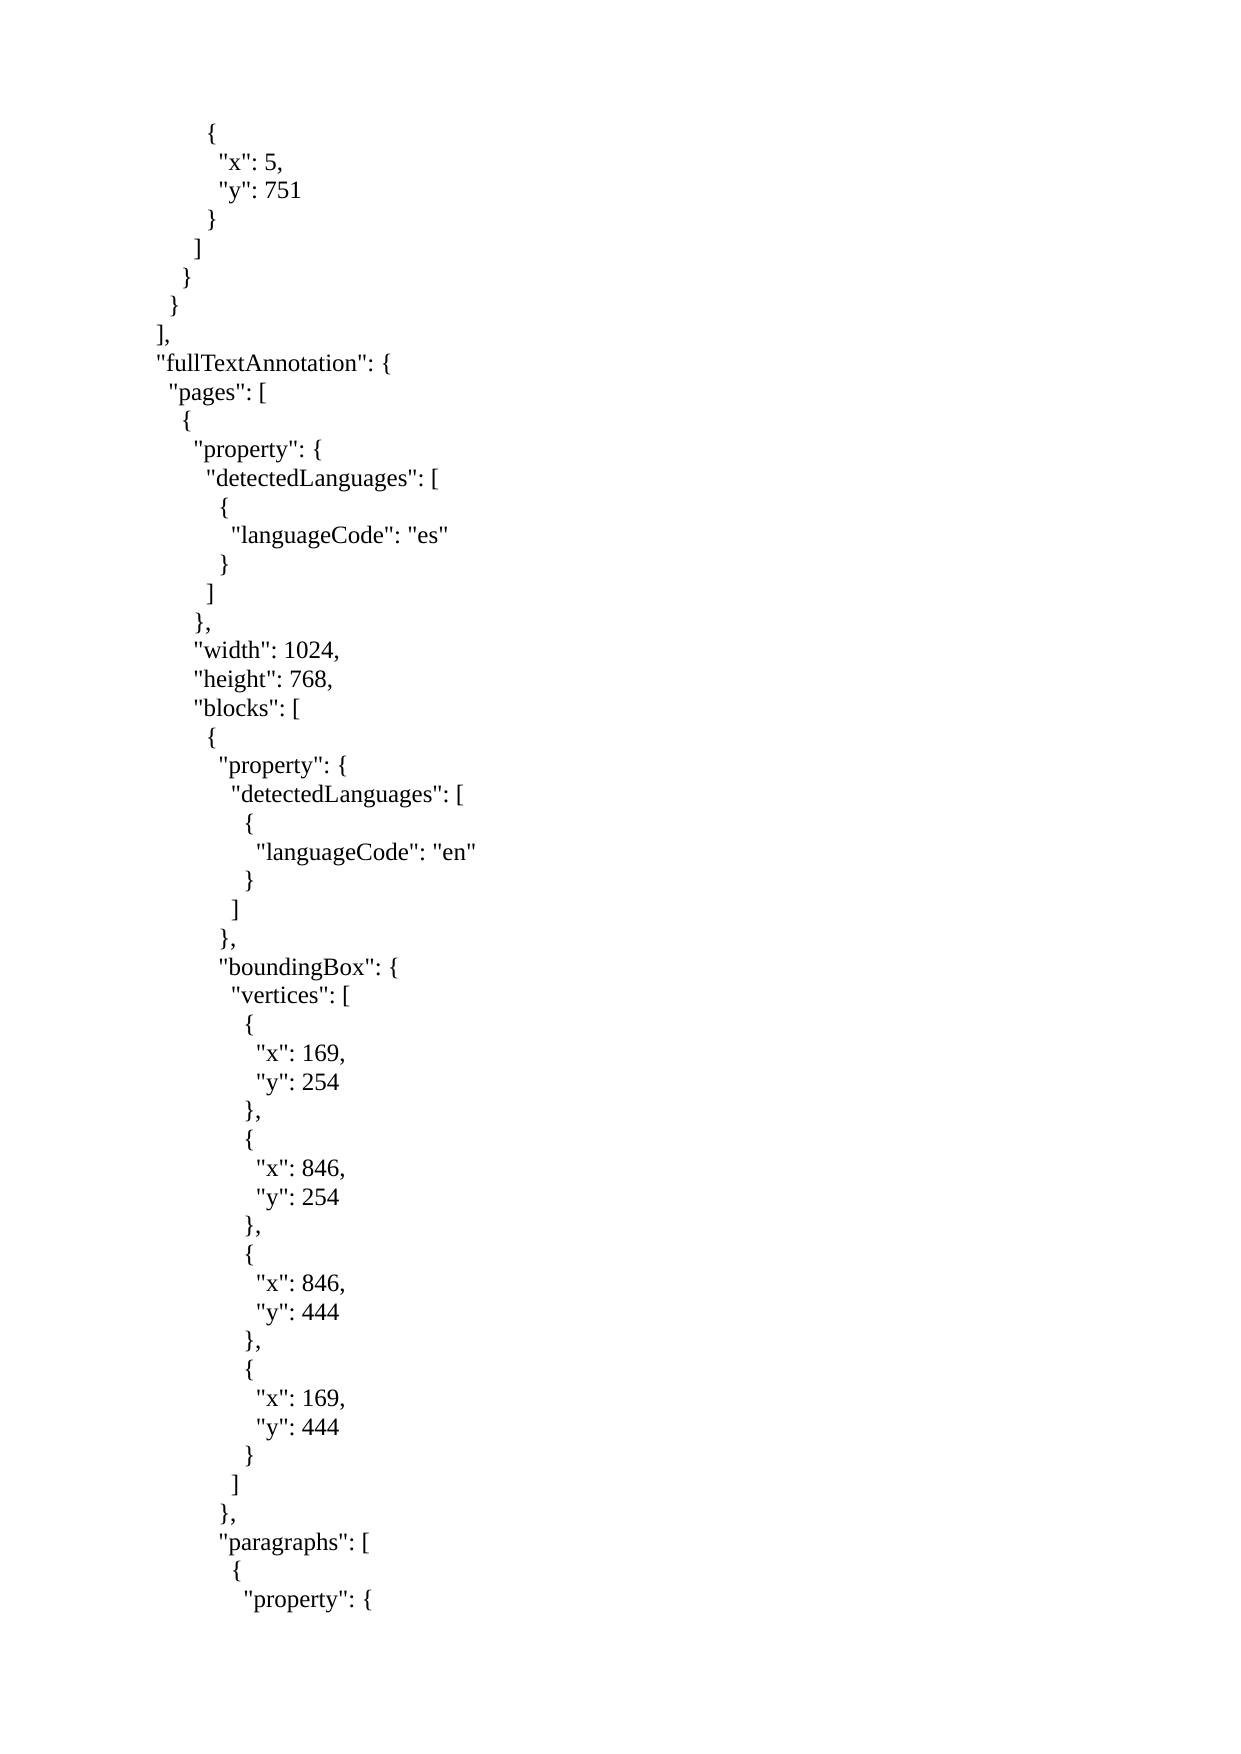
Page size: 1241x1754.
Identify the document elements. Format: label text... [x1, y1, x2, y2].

text ] [118, 1469, 1122, 1498]
text { [118, 1009, 1122, 1038]
text }, [118, 923, 1122, 952]
text "vertices": [ [118, 981, 1122, 1009]
text "x": 169, [118, 1038, 1122, 1067]
text "x": 5, [118, 147, 1122, 176]
text } [118, 291, 1122, 319]
text } [118, 1441, 1122, 1469]
text "x": 846, [118, 1153, 1122, 1182]
text { [118, 1239, 1122, 1268]
text "y": 254 [118, 1182, 1122, 1211]
text }, [118, 1096, 1122, 1124]
text "pages": [ [118, 377, 1122, 406]
text "detectedLanguages": [ [118, 463, 1122, 492]
text "x": 846, [118, 1268, 1122, 1297]
text ] [118, 894, 1122, 923]
text } [118, 549, 1122, 578]
text "languageCode": "es" [118, 521, 1122, 549]
text { [118, 1354, 1122, 1383]
text ] [118, 578, 1122, 607]
text { [118, 406, 1122, 434]
text }, [118, 1326, 1122, 1354]
text "height": 768, [118, 664, 1122, 693]
text "languageCode": "en" [118, 837, 1122, 866]
text { [118, 722, 1122, 751]
text "width": 1024, [118, 636, 1122, 664]
text { [118, 1124, 1122, 1153]
text "property": { [118, 1584, 1122, 1613]
text "y": 444 [118, 1297, 1122, 1326]
text "y": 254 [118, 1067, 1122, 1096]
text "paragraphs": [ [118, 1527, 1122, 1556]
text }, [118, 1211, 1122, 1239]
text "fullTextAnnotation": { [118, 348, 1122, 377]
text { [118, 1556, 1122, 1584]
text "y": 751 [118, 176, 1122, 204]
text "boundingBox": { [118, 952, 1122, 981]
text { [118, 118, 1122, 147]
text "property": { [118, 751, 1122, 779]
text "detectedLanguages": [ [118, 779, 1122, 808]
text "property": { [118, 434, 1122, 463]
text { [118, 492, 1122, 521]
text { [118, 808, 1122, 837]
text } [118, 262, 1122, 291]
text } [118, 204, 1122, 233]
text "x": 169, [118, 1383, 1122, 1412]
text ], [118, 319, 1122, 348]
text } [118, 866, 1122, 894]
text }, [118, 607, 1122, 636]
text "y": 444 [118, 1412, 1122, 1441]
text ] [118, 233, 1122, 262]
text }, [118, 1498, 1122, 1527]
text "blocks": [ [118, 693, 1122, 722]
